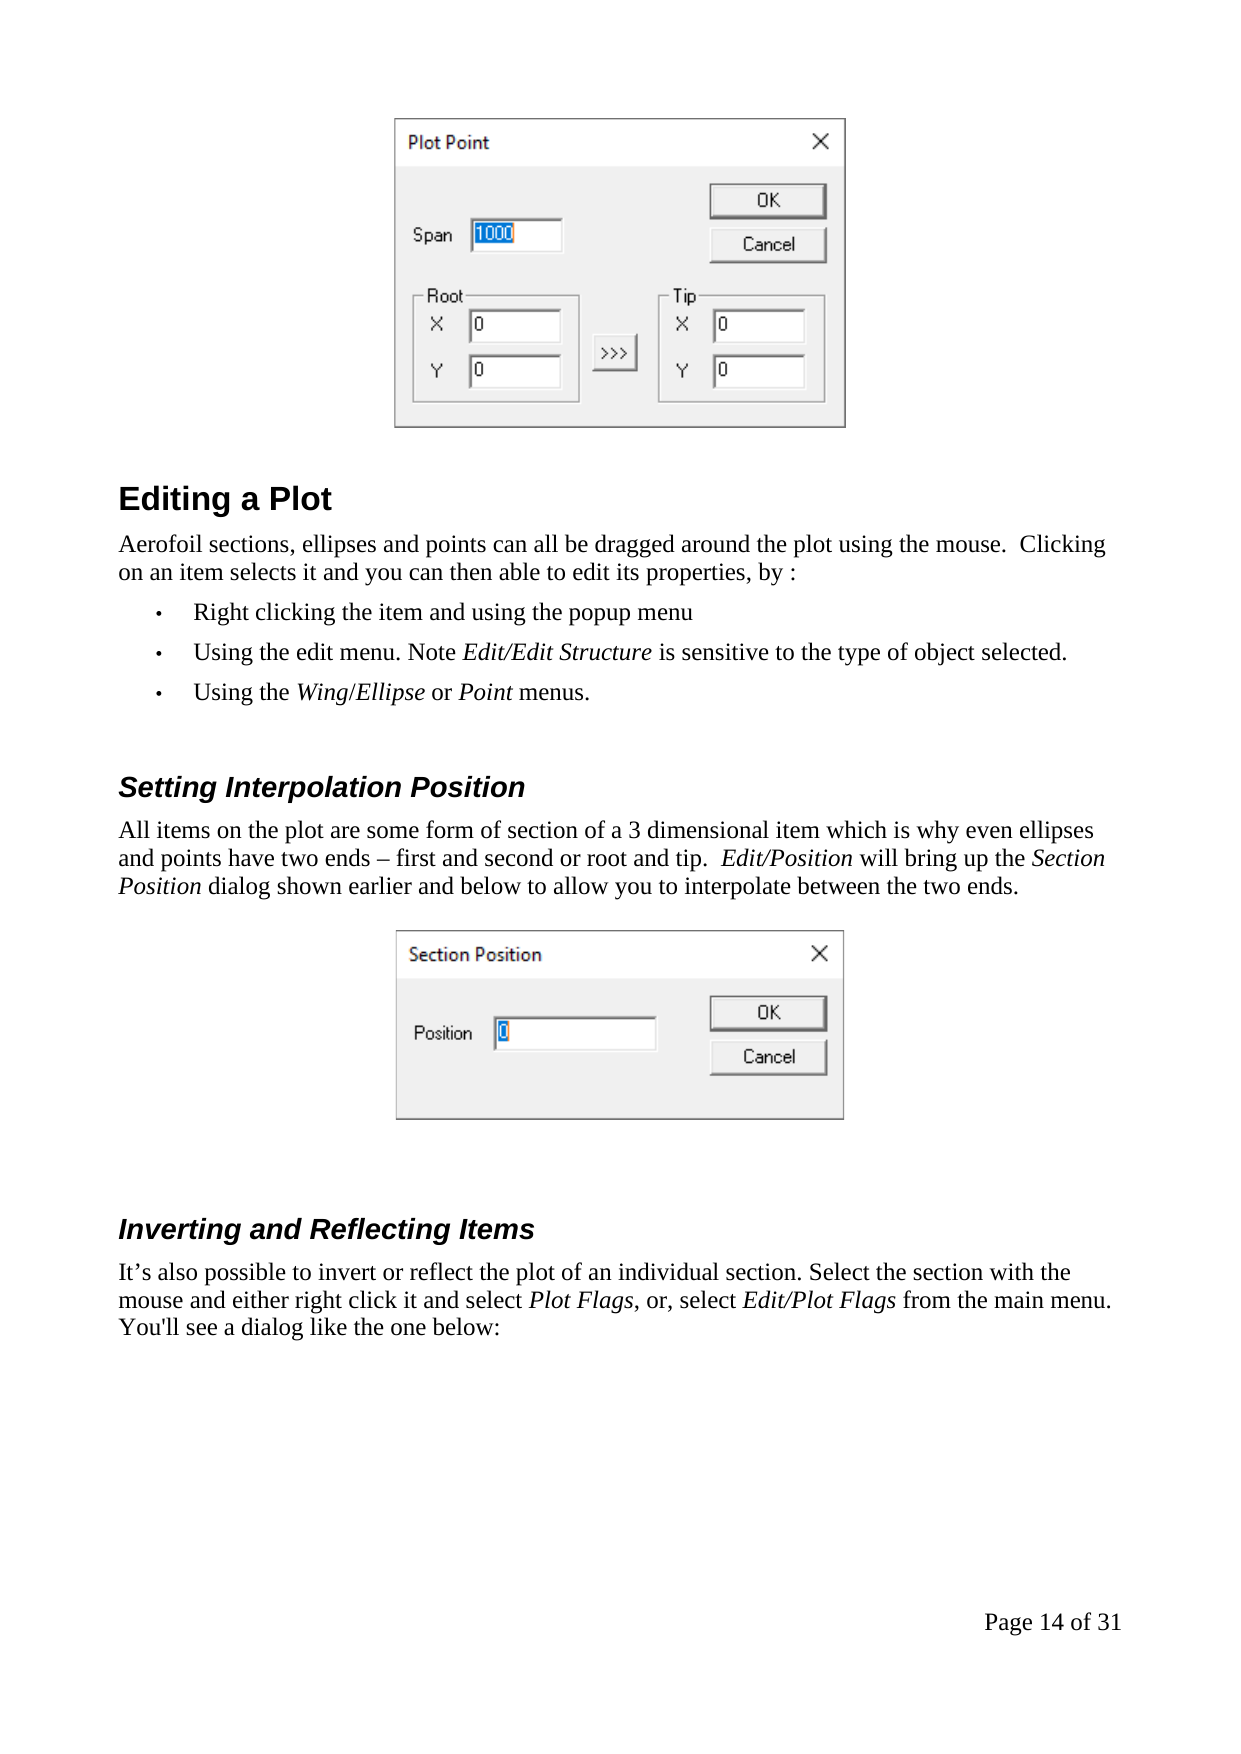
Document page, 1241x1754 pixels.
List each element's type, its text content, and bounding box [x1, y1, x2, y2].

list Right clicking the item and using the popup menu [156, 598, 1122, 626]
text Aerofoil sections, ellipses and points can all be dragged around the plot using the mouse. Clicking on an item selects it and you can then able to edit its properties, by : [118, 530, 1122, 585]
picture [394, 118, 846, 428]
text All items on the plot are some form of section of a 3 dimensional item which is why even ellipses and points have two ends – first and second or root and tip. Edit/Position will bring up the Section Position dialog shown earlier and below to allow you to interpolate between the two ends. [118, 816, 1122, 899]
subtitle Setting Interpolation Position [118, 771, 1122, 804]
subtitle Editing a Plot [118, 480, 1122, 517]
list Using the edit menu. Note Edit/Edit Structure is sensitive to the type of object selected. [156, 638, 1122, 666]
list Using the Wing/Ellipse or Point menus. [156, 678, 1122, 706]
picture [395, 930, 845, 1120]
text It’s also possible to invert or reflect the plot of an individual section. Select the section with the mouse and either right click it and select Plot Flags, or, select Edit/Plot Flags from the main menu. You'll see a dialog like the one below: [118, 1258, 1122, 1341]
subtitle Inverting and Reflecting Items [118, 1213, 1122, 1246]
